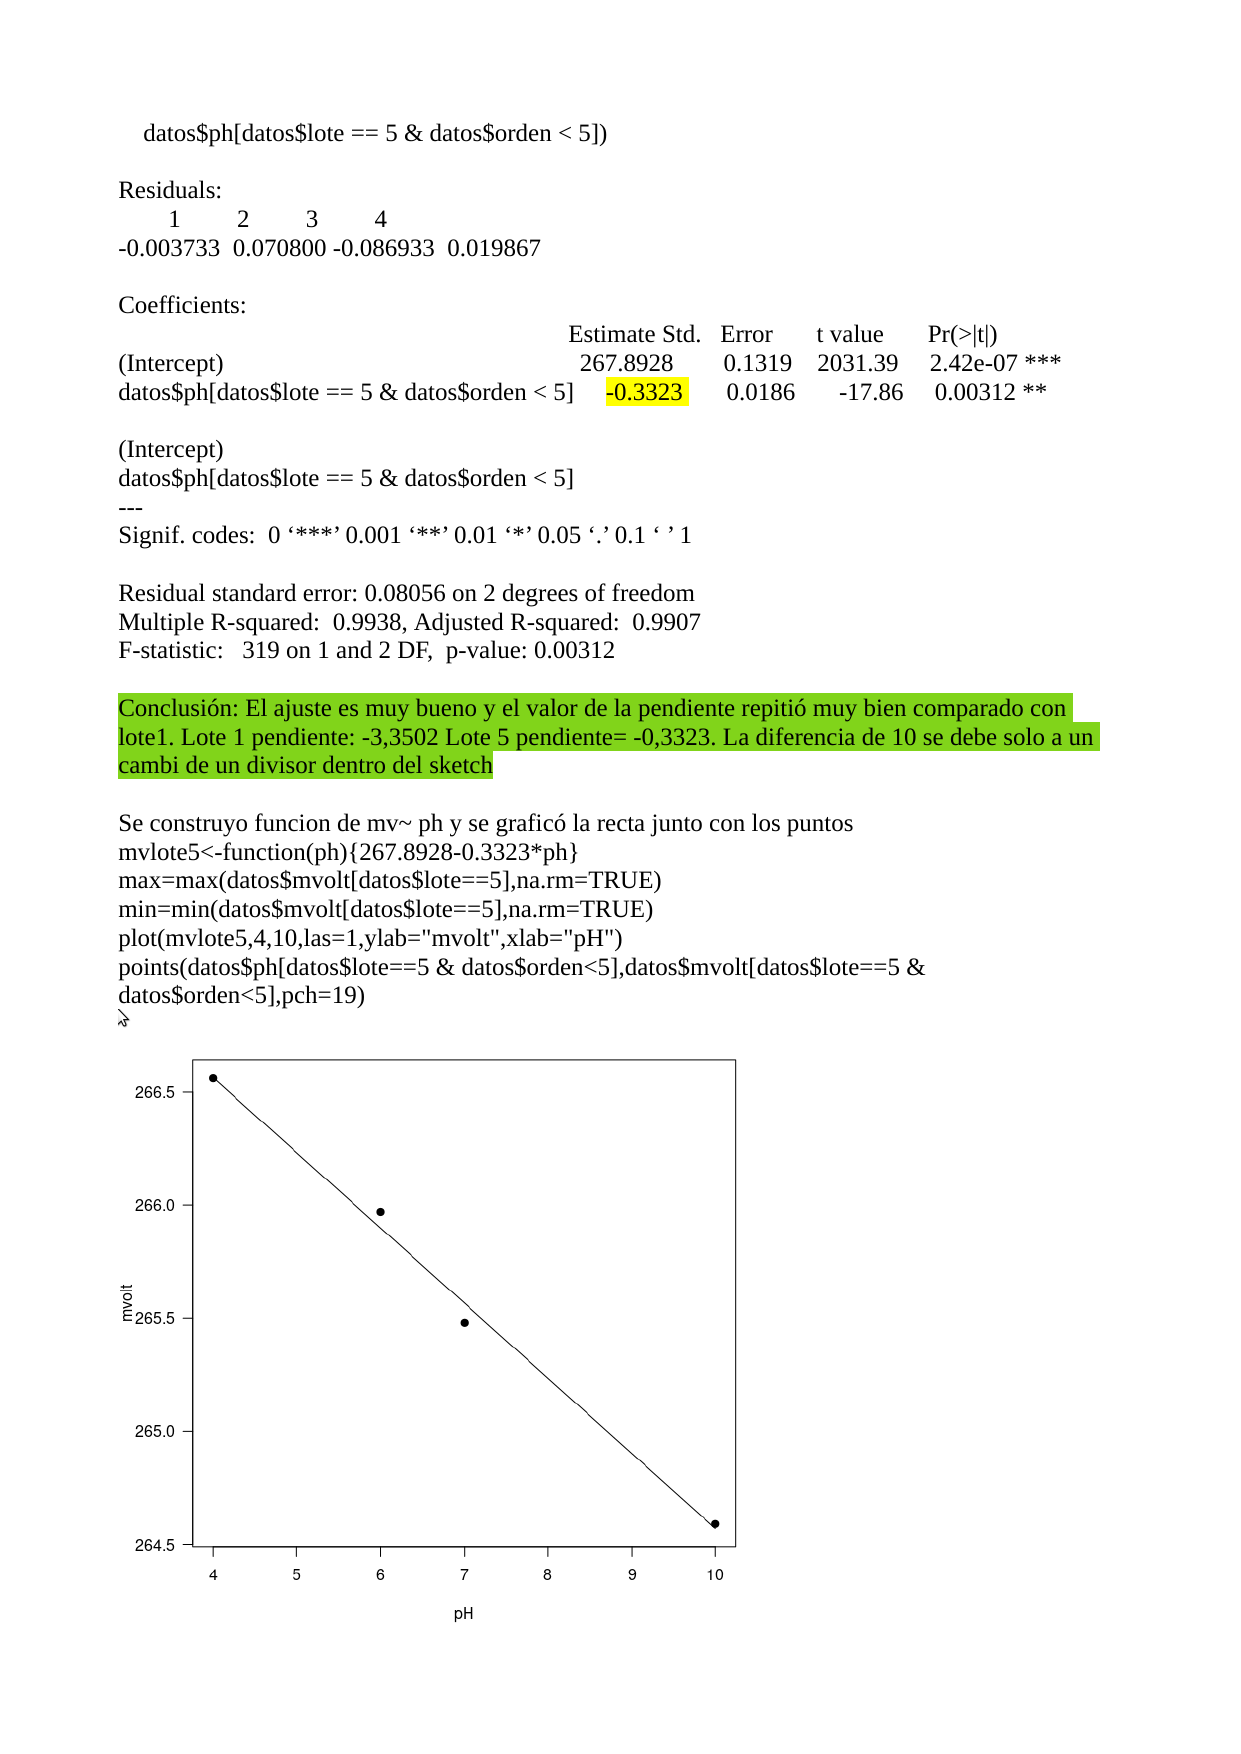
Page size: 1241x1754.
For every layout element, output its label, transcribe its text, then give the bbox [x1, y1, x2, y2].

text Multiple R-squared: 0.9938, Adjusted R-squared: 0.9907 [118, 607, 1122, 636]
text (Intercept) 267.8928 0.1319 2031.39 2.42e-07 *** [118, 348, 1122, 377]
text --- [118, 492, 1122, 521]
text F-statistic: 319 on 1 and 2 DF, p-value: 0.00312 [118, 636, 1122, 664]
text Se construyo funcion de mv~ ph y se graficó la recta junto con los puntos [118, 808, 1122, 837]
text Coefficients: [118, 291, 1122, 319]
text mvlote5<-function(ph){267.8928-0.3323*ph} [118, 837, 1122, 866]
text datos$ph[datos$lote == 5 & datos$orden < 5] -0.3323 0.0186 -17.86 0.00312 ** [118, 377, 1122, 406]
text 1 2 3 4 [118, 204, 1122, 233]
text (Intercept) [118, 434, 1122, 463]
text datos$ph[datos$lote == 5 & datos$orden < 5] [118, 463, 1122, 492]
text Conclusión: El ajuste es muy bueno y el valor de la pendiente repitió muy bien comparado con lote1. Lote 1 pendiente: -3,3502 Lote 5 pendiente= -0,3323. La diferencia de 10 se debe solo a un cambi de un divisor dentro del sketch [118, 693, 1122, 779]
text datos$ph[datos$lote == 5 & datos$orden < 5]) [118, 118, 1122, 147]
text max=max(datos$mvolt[datos$lote==5],na.rm=TRUE) [118, 866, 1122, 894]
text Residual standard error: 0.08056 on 2 degrees of freedom [118, 578, 1122, 607]
text -0.003733 0.070800 -0.086933 0.019867 [118, 233, 1122, 262]
text min=min(datos$mvolt[datos$lote==5],na.rm=TRUE) [118, 894, 1122, 923]
text Residuals: [118, 176, 1122, 204]
text Signif. codes: 0 ‘***’ 0.001 ‘**’ 0.01 ‘*’ 0.05 ‘.’ 0.1 ‘ ’ 1 [118, 521, 1122, 549]
text points(datos$ph[datos$lote==5 & datos$orden<5],datos$mvolt[datos$lote==5 & datos$orden<5],pch=19) [118, 952, 1122, 1009]
picture [118, 1009, 763, 1629]
text plot(mvlote5,4,10,las=1,ylab="mvolt",xlab="pH") [118, 923, 1122, 952]
text Estimate Std. Error t value Pr(>|t|) [118, 319, 1122, 348]
